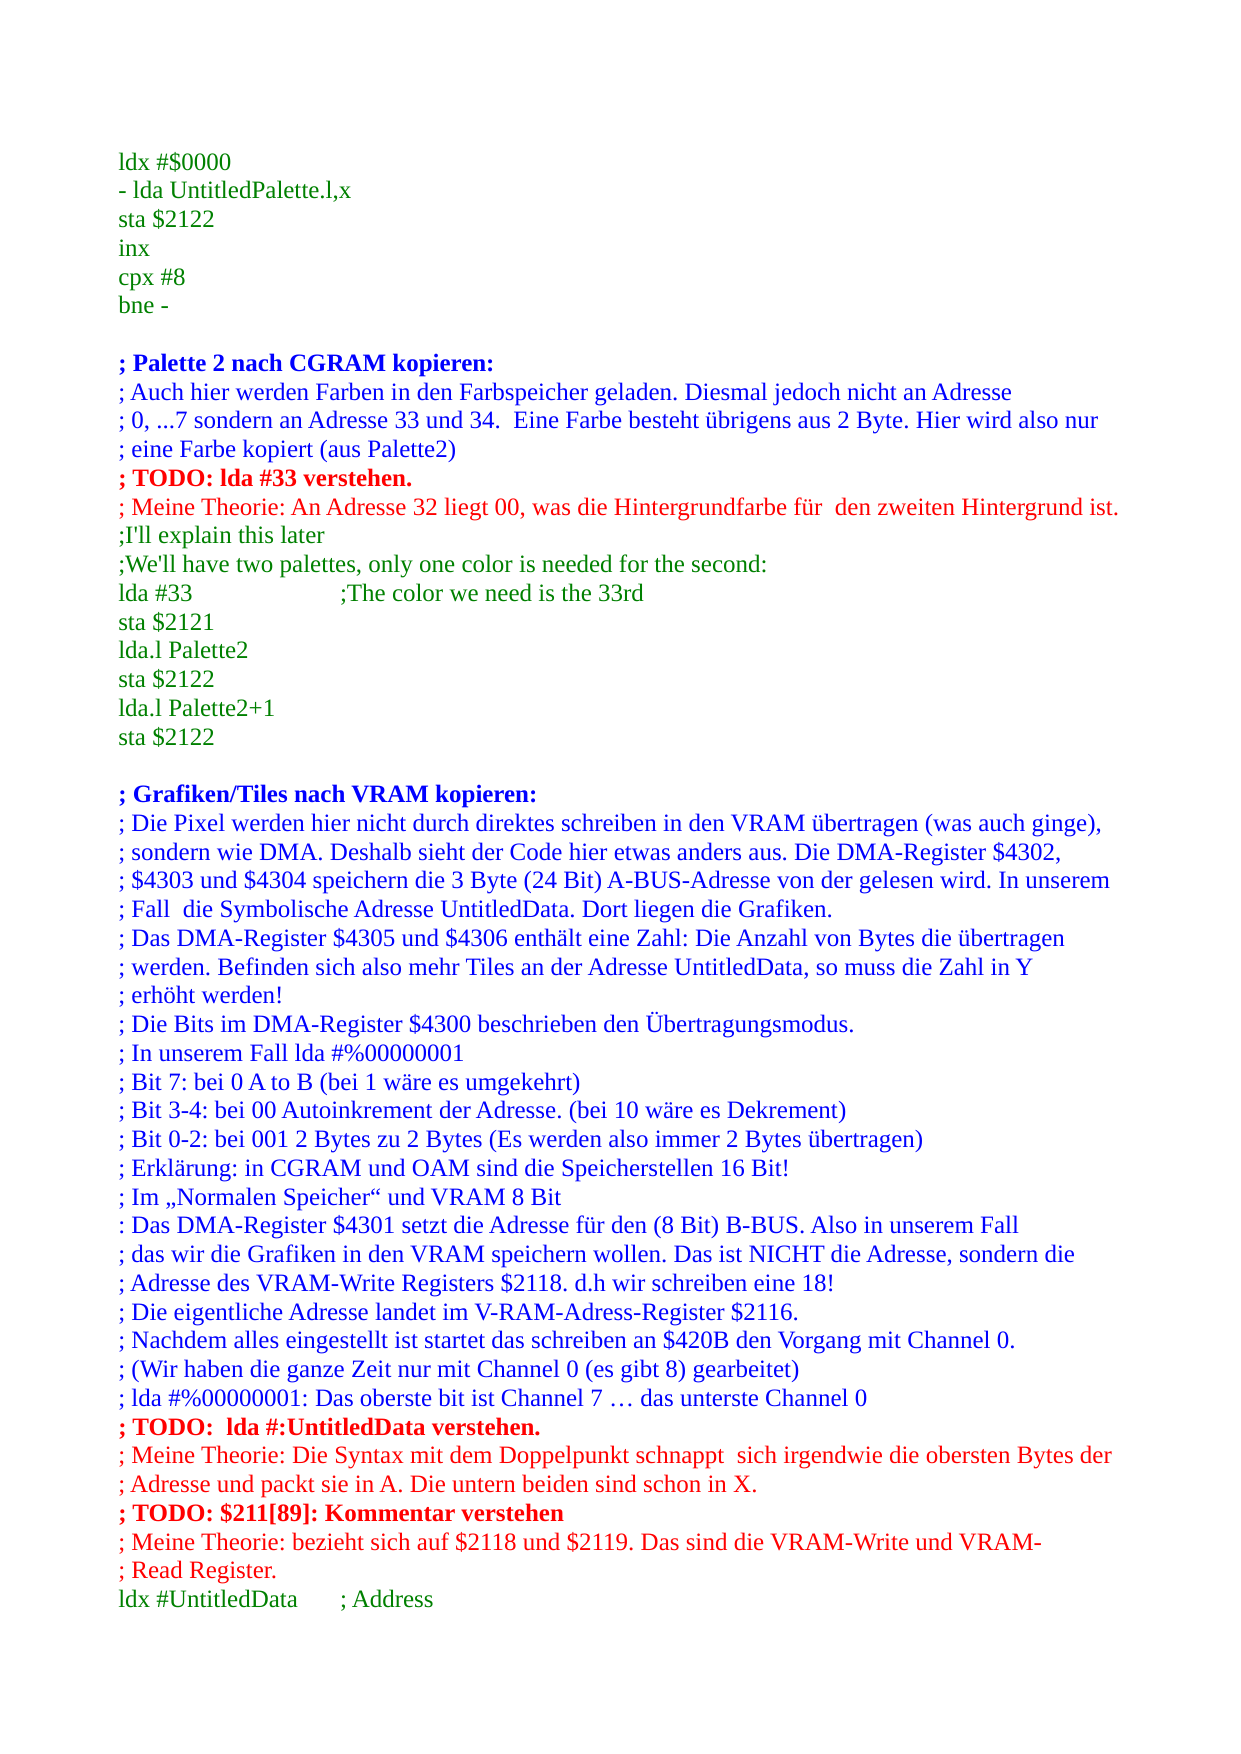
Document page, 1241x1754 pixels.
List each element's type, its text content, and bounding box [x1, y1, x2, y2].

text ; Die Bits im DMA-Register $4300 beschrieben den Übertragungsmodus. [118, 1009, 1122, 1038]
text ; TODO: lda #:UntitledData verstehen. [118, 1412, 1122, 1441]
text sta $2122 [118, 204, 1122, 233]
text - lda UntitledPalette.l,x [118, 176, 1122, 204]
text ; TODO: $211[89]: Kommentar verstehen [118, 1498, 1122, 1527]
text ; Die eigentliche Adresse landet im V-RAM-Adress-Register $2116. [118, 1297, 1122, 1326]
text ; TODO: lda #33 verstehen. [118, 463, 1122, 492]
text ; Fall die Symbolische Adresse UntitledData. Dort liegen die Grafiken. [118, 894, 1122, 923]
text ; Erklärung: in CGRAM und OAM sind die Speicherstellen 16 Bit! [118, 1153, 1122, 1182]
text sta $2122 [118, 664, 1122, 693]
text ; Palette 2 nach CGRAM kopieren: [118, 348, 1122, 377]
text ; Die Pixel werden hier nicht durch direktes schreiben in den VRAM übertragen (was auch ginge), [118, 808, 1122, 837]
text ; erhöht werden! [118, 981, 1122, 1009]
text ; Bit 0-2: bei 001 2 Bytes zu 2 Bytes (Es werden also immer 2 Bytes übertragen) [118, 1124, 1122, 1153]
text cpx #8 [118, 262, 1122, 291]
text inx [118, 233, 1122, 262]
text : Das DMA-Register $4301 setzt die Adresse für den (8 Bit) B-BUS. Also in unserem Fall [118, 1211, 1122, 1239]
text ; Meine Theorie: bezieht sich auf $2118 und $2119. Das sind die VRAM-Write und VRAM- [118, 1527, 1122, 1556]
text lda #33 ;The color we need is the 33rd [118, 578, 1122, 607]
text ; das wir die Grafiken in den VRAM speichern wollen. Das ist NICHT die Adresse, sondern die [118, 1239, 1122, 1268]
text ; werden. Befinden sich also mehr Tiles an der Adresse UntitledData, so muss die Zahl in Y [118, 952, 1122, 981]
text ldx #$0000 [118, 147, 1122, 176]
text sta $2121 [118, 607, 1122, 636]
text ; Auch hier werden Farben in den Farbspeicher geladen. Diesmal jedoch nicht an Adresse [118, 377, 1122, 406]
text ; sondern wie DMA. Deshalb sieht der Code hier etwas anders aus. Die DMA-Register $4302, [118, 837, 1122, 866]
text ;We'll have two palettes, only one color is needed for the second: [118, 549, 1122, 578]
text ; Meine Theorie: Die Syntax mit dem Doppelpunkt schnappt sich irgendwie die obersten Bytes der [118, 1441, 1122, 1469]
text ldx #UntitledData ; Address [118, 1584, 1122, 1613]
text ;I'll explain this later [118, 521, 1122, 549]
text ; Nachdem alles eingestellt ist startet das schreiben an $420B den Vorgang mit Channel 0. [118, 1326, 1122, 1354]
text ; Meine Theorie: An Adresse 32 liegt 00, was die Hintergrundfarbe für den zweiten Hintergrund ist. [118, 492, 1122, 521]
text ; Das DMA-Register $4305 und $4306 enthält eine Zahl: Die Anzahl von Bytes die übertragen [118, 923, 1122, 952]
text lda.l Palette2+1 [118, 693, 1122, 722]
text sta $2122 [118, 722, 1122, 751]
text ; Bit 7: bei 0 A to B (bei 1 wäre es umgekehrt) [118, 1067, 1122, 1096]
text ; eine Farbe kopiert (aus Palette2) [118, 434, 1122, 463]
text ; In unserem Fall lda #%00000001 [118, 1038, 1122, 1067]
text lda.l Palette2 [118, 636, 1122, 664]
text ; Adresse und packt sie in A. Die untern beiden sind schon in X. [118, 1469, 1122, 1498]
text bne - [118, 291, 1122, 319]
text ; Grafiken/Tiles nach VRAM kopieren: [118, 779, 1122, 808]
text ; Adresse des VRAM-Write Registers $2118. d.h wir schreiben eine 18! [118, 1268, 1122, 1297]
text ; Read Register. [118, 1556, 1122, 1584]
text ; $4303 und $4304 speichern die 3 Byte (24 Bit) A-BUS-Adresse von der gelesen wird. In unserem [118, 866, 1122, 894]
text ; 0, ...7 sondern an Adresse 33 und 34. Eine Farbe besteht übrigens aus 2 Byte. Hier wird also nur [118, 406, 1122, 434]
text ; Im „Normalen Speicher“ und VRAM 8 Bit [118, 1182, 1122, 1211]
text ; (Wir haben die ganze Zeit nur mit Channel 0 (es gibt 8) gearbeitet) [118, 1354, 1122, 1383]
text ; Bit 3-4: bei 00 Autoinkrement der Adresse. (bei 10 wäre es Dekrement) [118, 1096, 1122, 1124]
text ; lda #%00000001: Das oberste bit ist Channel 7 … das unterste Channel 0 [118, 1383, 1122, 1412]
